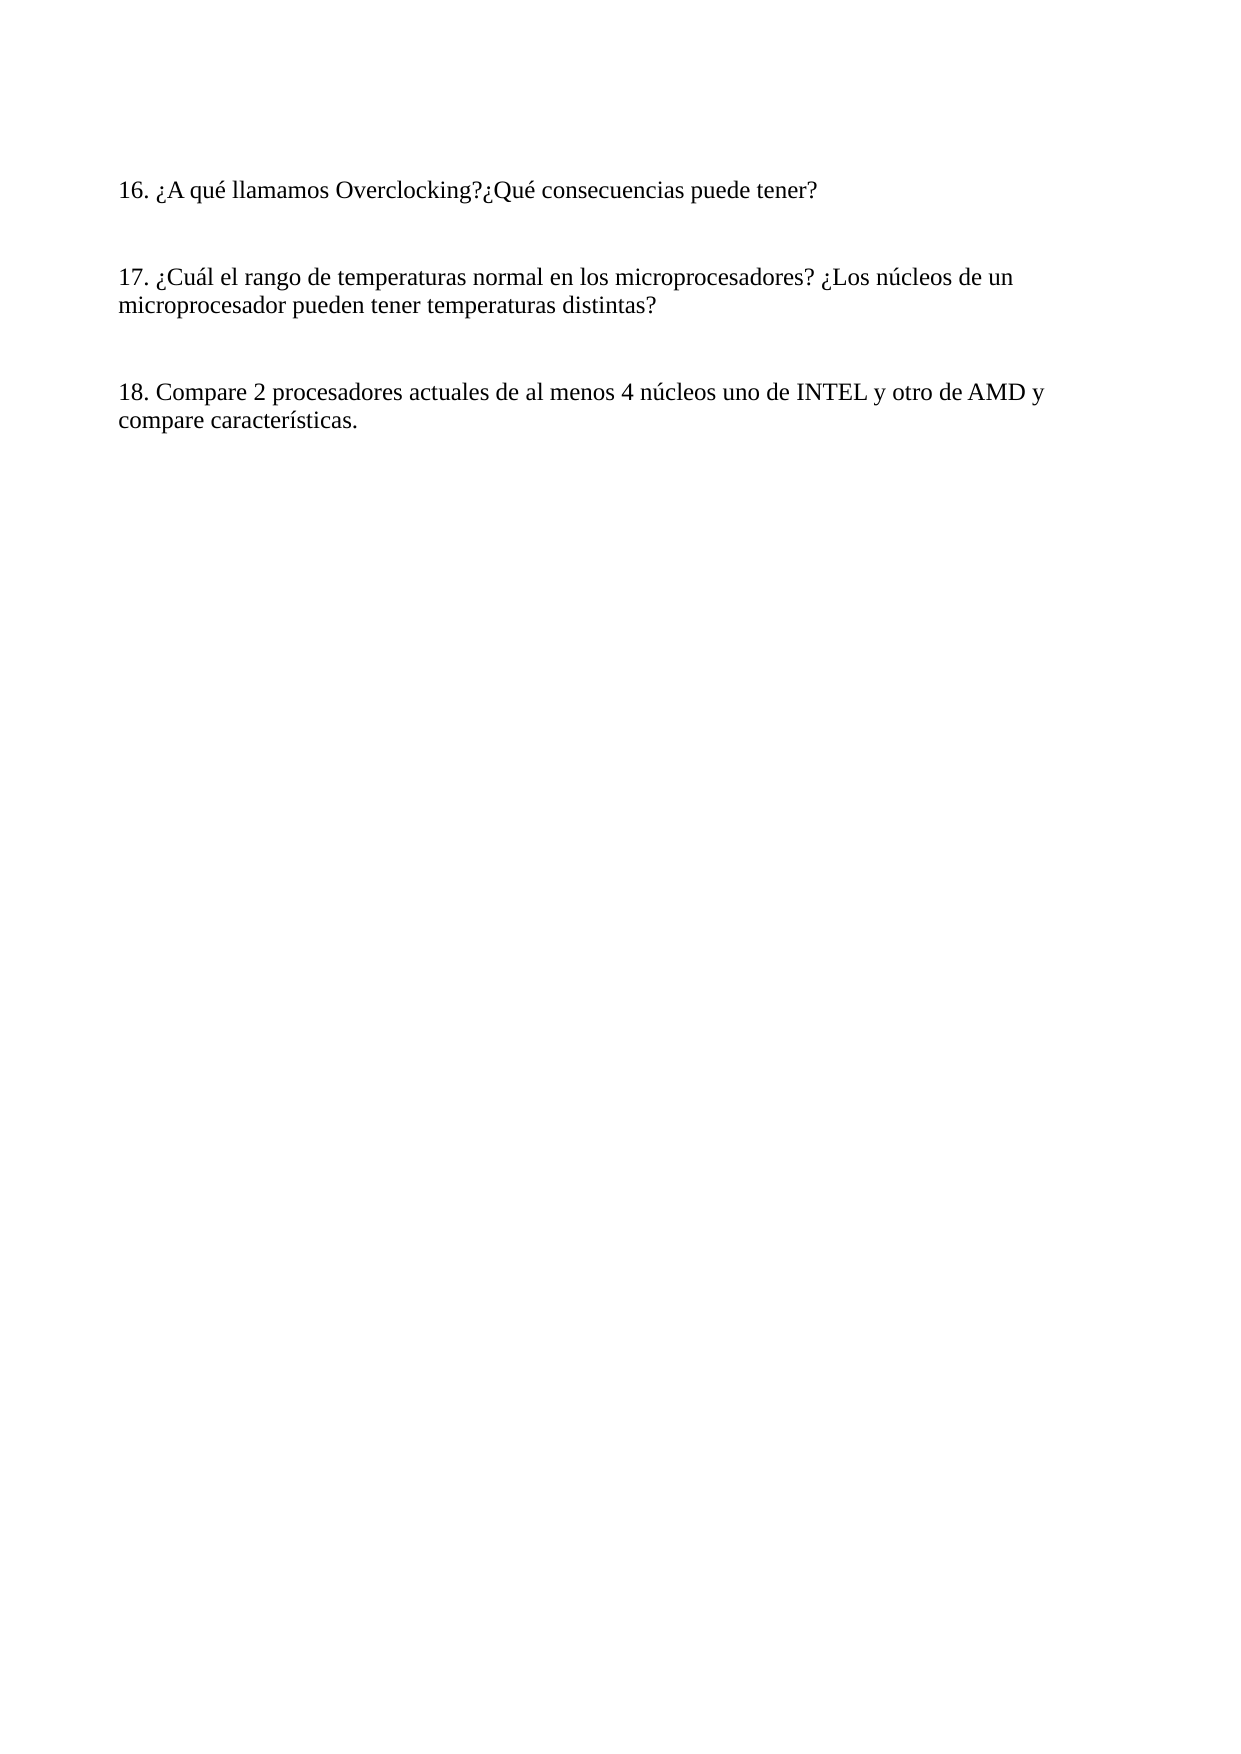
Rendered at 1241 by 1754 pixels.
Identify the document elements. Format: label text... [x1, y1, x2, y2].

text 17. ¿Cuál el rango de temperaturas normal en los microprocesadores? ¿Los núcleos de un microprocesador pueden tener temperaturas distintas? [118, 262, 1122, 319]
text 16. ¿A qué llamamos Overclocking?¿Qué consecuencias puede tener? [118, 176, 1122, 204]
text 18. Compare 2 procesadores actuales de al menos 4 núcleos uno de INTEL y otro de AMD y compare características. [118, 377, 1122, 434]
